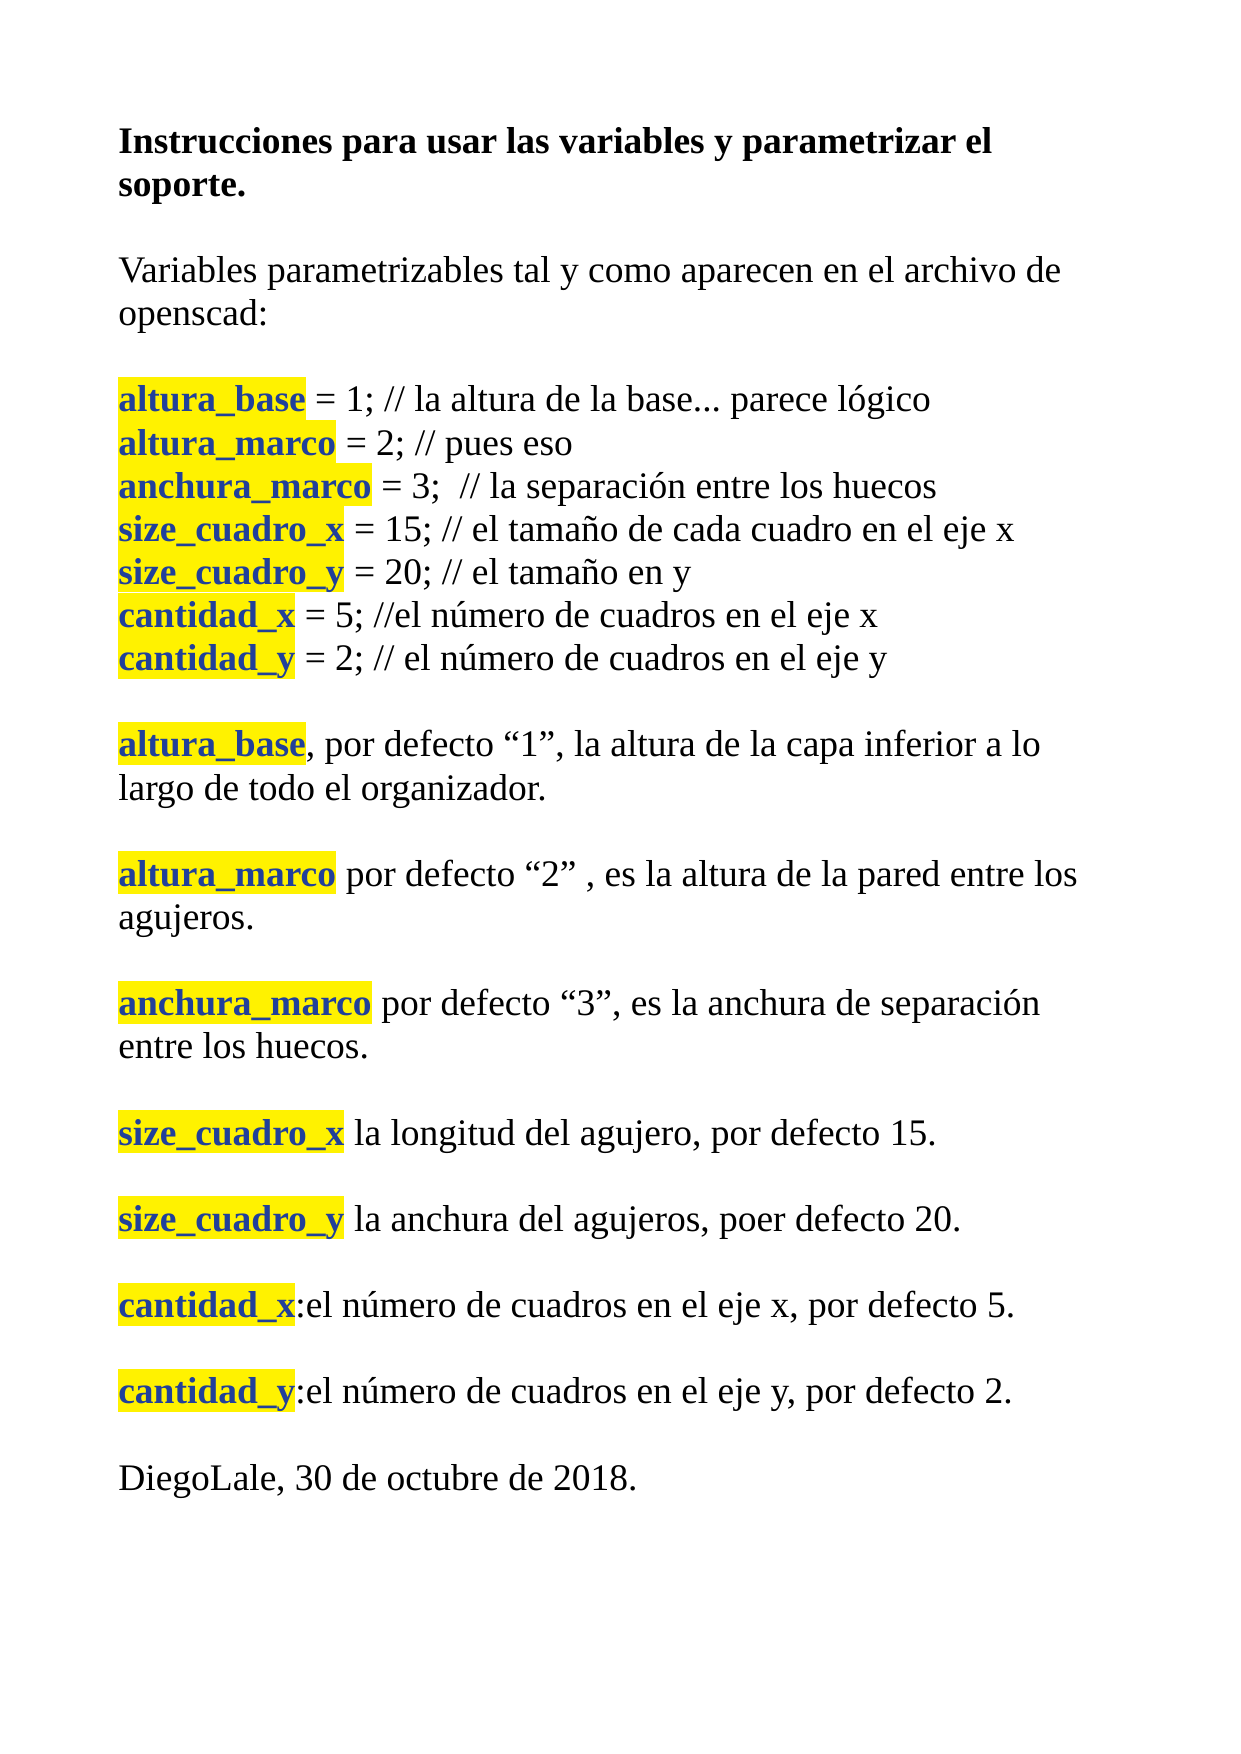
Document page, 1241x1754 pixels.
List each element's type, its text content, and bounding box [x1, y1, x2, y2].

text altura_marco = 2; // pues eso [118, 420, 1122, 463]
text size_cuadro_y = 20; // el tamaño en y [118, 549, 1122, 592]
text altura_base, por defecto “1”, la altura de la capa inferior a lo largo de todo el organizador. [118, 722, 1122, 808]
text altura_marco por defecto “2” , es la altura de la pared entre los agujeros. [118, 851, 1122, 937]
text size_cuadro_x = 15; // el tamaño de cada cuadro en el eje x [118, 506, 1122, 549]
text size_cuadro_y la anchura del agujeros, poer defecto 20. [118, 1196, 1122, 1239]
text altura_base = 1; // la altura de la base... parece lógico [118, 377, 1122, 420]
text anchura_marco = 3; // la separación entre los huecos [118, 463, 1122, 506]
text size_cuadro_x la longitud del agujero, por defecto 15. [118, 1110, 1122, 1153]
text cantidad_y:el número de cuadros en el eje y, por defecto 2. [118, 1369, 1122, 1412]
text cantidad_y = 2; // el número de cuadros en el eje y [118, 636, 1122, 679]
text cantidad_x:el número de cuadros en el eje x, por defecto 5. [118, 1282, 1122, 1326]
text Instrucciones para usar las variables y parametrizar el soporte. [118, 118, 1122, 204]
text cantidad_x = 5; //el número de cuadros en el eje x [118, 592, 1122, 636]
text Variables parametrizables tal y como aparecen en el archivo de openscad: [118, 247, 1122, 334]
text anchura_marco por defecto “3”, es la anchura de separación entre los huecos. [118, 981, 1122, 1067]
text DiegoLale, 30 de octubre de 2018. [118, 1455, 1122, 1498]
